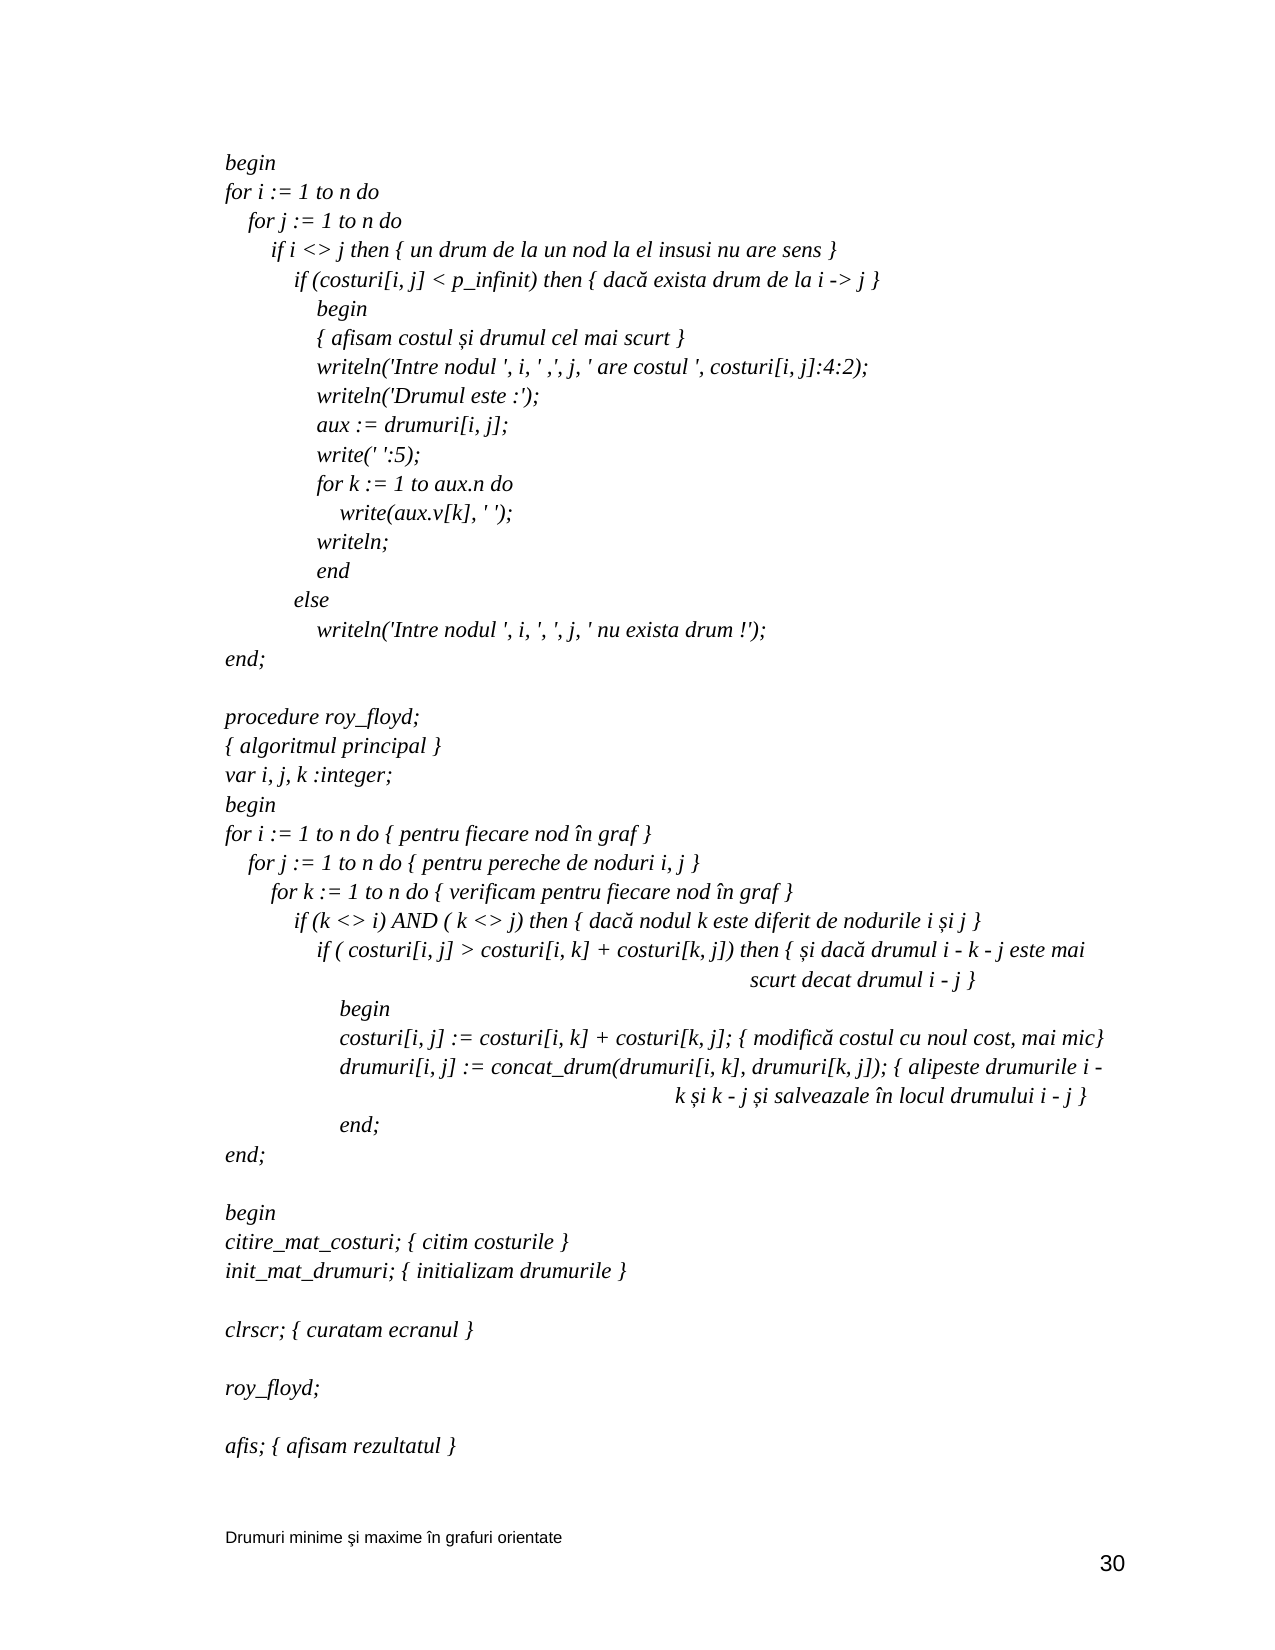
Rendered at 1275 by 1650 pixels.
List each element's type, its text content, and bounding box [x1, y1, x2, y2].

text aux := drumuri[i, j]; [225, 412, 1125, 438]
text begin [225, 296, 1125, 321]
text write(' ':5); [225, 442, 1125, 467]
text for i := 1 to n do { pentru fiecare nod în graf } [225, 821, 1125, 846]
text writeln('Drumul este :'); [225, 383, 1125, 409]
text clrscr; { curatam ecranul } [225, 1317, 1125, 1342]
text for k := 1 to n do { verificam pentru fiecare nod în graf } [225, 879, 1125, 904]
text costuri[i, j] := costuri[i, k] + costuri[k, j]; { modifică costul cu noul cost, mai mic} [225, 1025, 1125, 1050]
text if ( costuri[i, j] > costuri[i, k] + costuri[k, j]) then { și dacă drumul i - k - j este mai [150, 937, 1125, 963]
text for j := 1 to n do [225, 208, 1125, 234]
text end [225, 558, 1125, 584]
text procedure roy_floyd; [225, 704, 1125, 729]
text writeln('Intre nodul ', i, ' ,', j, ' are costul ', costuri[i, j]:4:2); [225, 354, 1125, 379]
text for j := 1 to n do { pentru pereche de noduri i, j } [225, 850, 1125, 875]
text begin [225, 1200, 1125, 1225]
text k și k - j și salveazale în locul drumului i - j } [675, 1083, 1125, 1109]
text writeln('Intre nodul ', i, ', ', j, ' nu exista drum !'); [225, 617, 1125, 642]
text writeln; [225, 529, 1125, 554]
text end; [225, 646, 1125, 671]
text if i <> j then { un drum de la un nod la el insusi nu are sens } [225, 237, 1125, 263]
text write(aux.v[k], ' '); [225, 500, 1125, 525]
text for i := 1 to n do [225, 179, 1125, 204]
text scurt decat drumul i - j } [675, 967, 1125, 992]
text if (k <> i) AND ( k <> j) then { dacă nodul k este diferit de nodurile i și j } [225, 908, 1125, 934]
text for k := 1 to aux.n do [225, 471, 1125, 496]
text { afisam costul și drumul cel mai scurt } [225, 325, 1125, 350]
text end; [225, 1142, 1125, 1167]
text begin [225, 996, 1125, 1021]
text if (costuri[i, j] < p_infinit) then { dacă exista drum de la i -> j } [225, 267, 1125, 292]
text { algoritmul principal } [225, 733, 1125, 759]
text end; [225, 1112, 1125, 1138]
text roy_floyd; [225, 1375, 1125, 1400]
text drumuri[i, j] := concat_drum(drumuri[i, k], drumuri[k, j]); { alipeste drumurile i - [225, 1054, 1125, 1079]
text begin [225, 792, 1125, 817]
text citire_mat_costuri; { citim costurile } [225, 1229, 1125, 1254]
text else [225, 587, 1125, 613]
text afis; { afisam rezultatul } [225, 1433, 1125, 1459]
text init_mat_drumuri; { initializam drumurile } [225, 1258, 1125, 1284]
text var i, j, k :integer; [225, 762, 1125, 788]
text begin [225, 150, 1125, 175]
